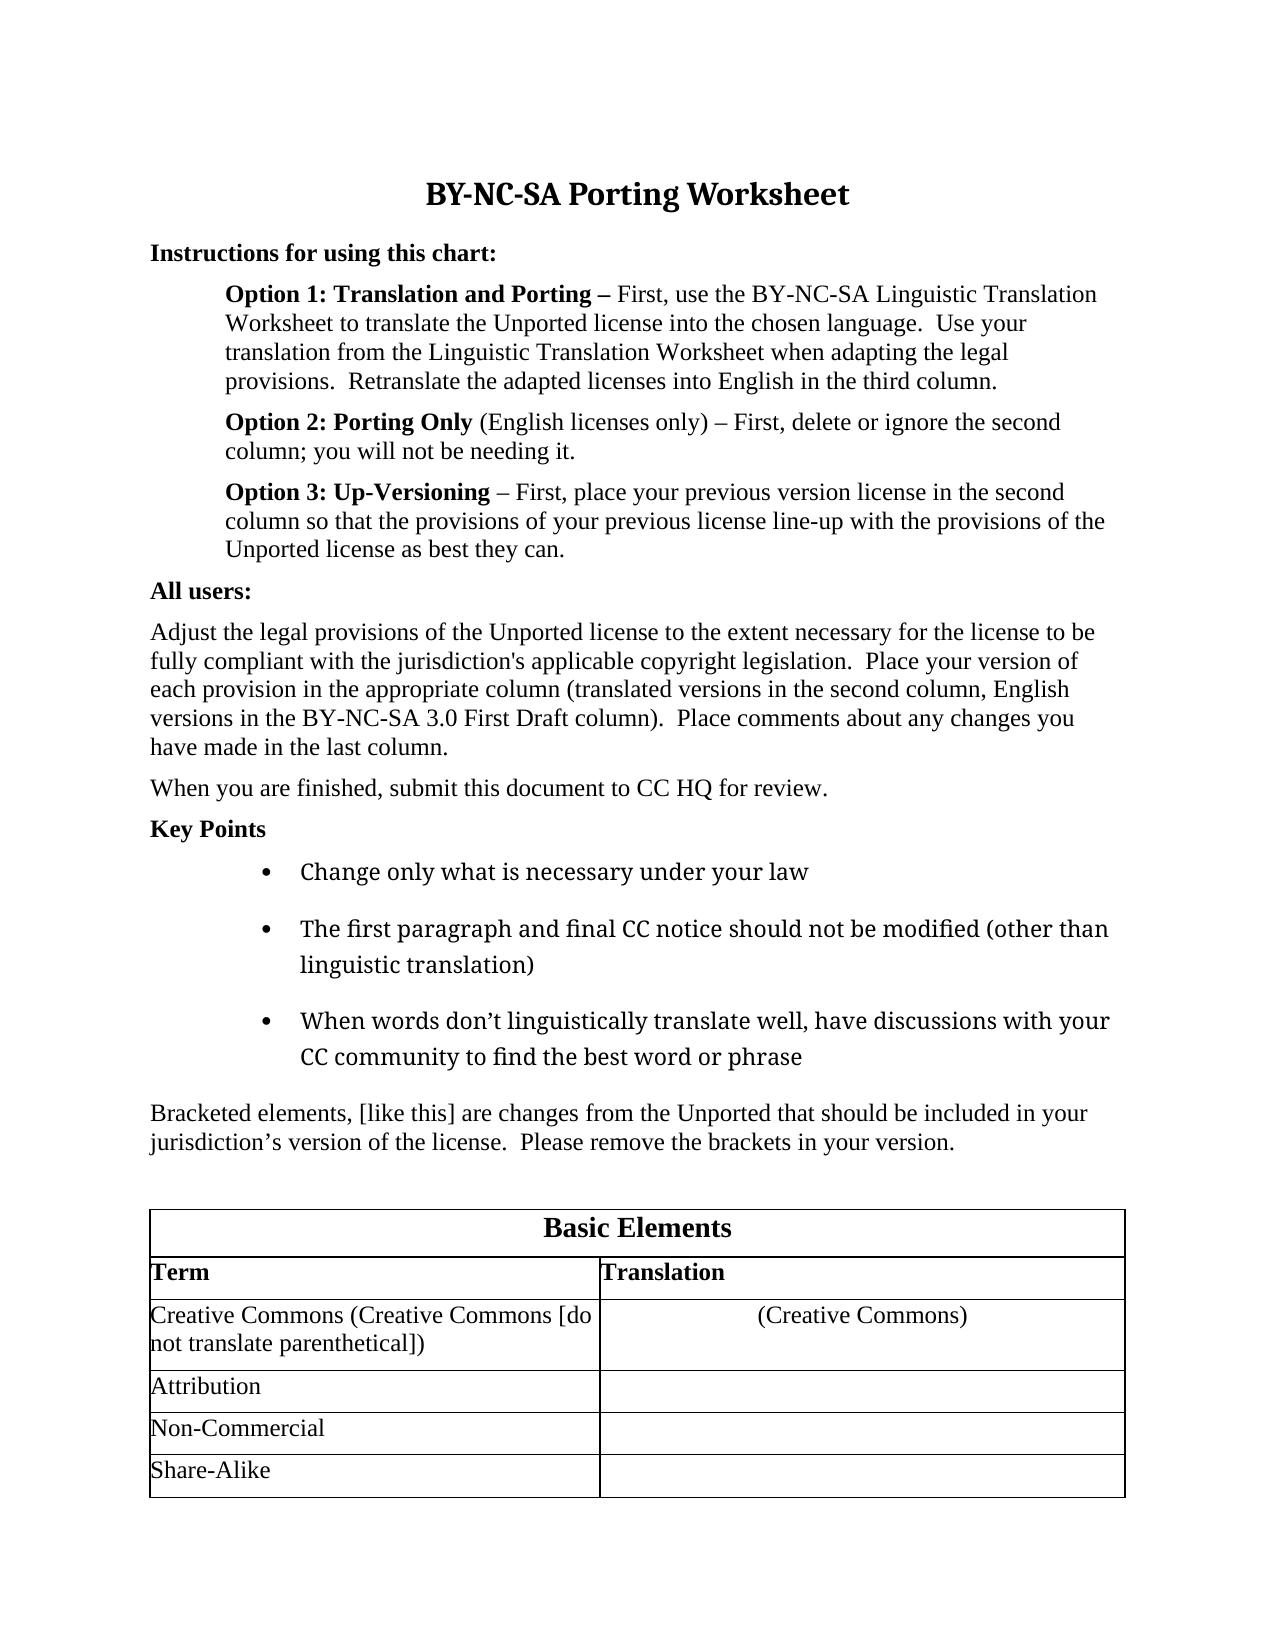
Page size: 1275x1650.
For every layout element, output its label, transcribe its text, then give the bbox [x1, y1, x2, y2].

list When words don’t linguistically translate well, have discussions with your CC community to find the best word or phrase [262, 1005, 1125, 1072]
text Option 3: Up-Versioning – First, place your previous version license in the second column so that the provisions of your previous license line-up with the provisions of the Unported license as best they can. [225, 477, 1125, 563]
text Option 1: Translation and Porting – First, use the BY-NC-SA Linguistic Translation Worksheet to translate the Unported license into the chosen language. Use your translation from the Linguistic Translation Worksheet when adapting the legal provisions. Retranslate the adapted licenses into English in the third column. [225, 279, 1125, 394]
text Key Points [150, 814, 1125, 843]
text All users: [150, 576, 1125, 604]
table_cell Translation [601, 1258, 1124, 1299]
table_cell Share-Alike [151, 1455, 599, 1497]
table_cell Term [151, 1258, 599, 1299]
table_cell Attribution [151, 1371, 599, 1412]
list Change only what is necessary under your law [262, 856, 1125, 887]
text Option 2: Porting Only (English licenses only) – First, delete or ignore the second column; you will not be needing it. [225, 407, 1125, 464]
table_cell [601, 1371, 1124, 1412]
table_cell Non-Commercial [151, 1413, 599, 1454]
table_cell [601, 1455, 1124, 1497]
text Instructions for using this chart: [150, 238, 1125, 267]
list The first paragraph and final CC notice should not be modified (other than linguistic translation) [262, 913, 1125, 980]
table_header Basic Elements [151, 1210, 1124, 1256]
table_cell Creative Commons (Creative Commons [do not translate parenthetical]) [151, 1300, 599, 1370]
text When you are finished, submit this document to CC HQ for review. [150, 773, 1125, 802]
title BY-NC-SA Porting Worksheet [150, 175, 1125, 213]
table_cell (Creative Commons) [601, 1300, 1124, 1370]
table_cell [601, 1413, 1124, 1454]
text Adjust the legal provisions of the Unported license to the extent necessary for the license to be fully compliant with the jurisdiction's applicable copyright legislation. Place your version of each provision in the appropriate column (translated versions in the second column, English versions in the BY-NC-SA 3.0 First Draft column). Place comments about any changes you have made in the last column. [150, 617, 1125, 761]
text Bracketed elements, [like this] are changes from the Unported that should be included in your jurisdiction’s version of the license. Please remove the brackets in your version. [150, 1098, 1125, 1156]
